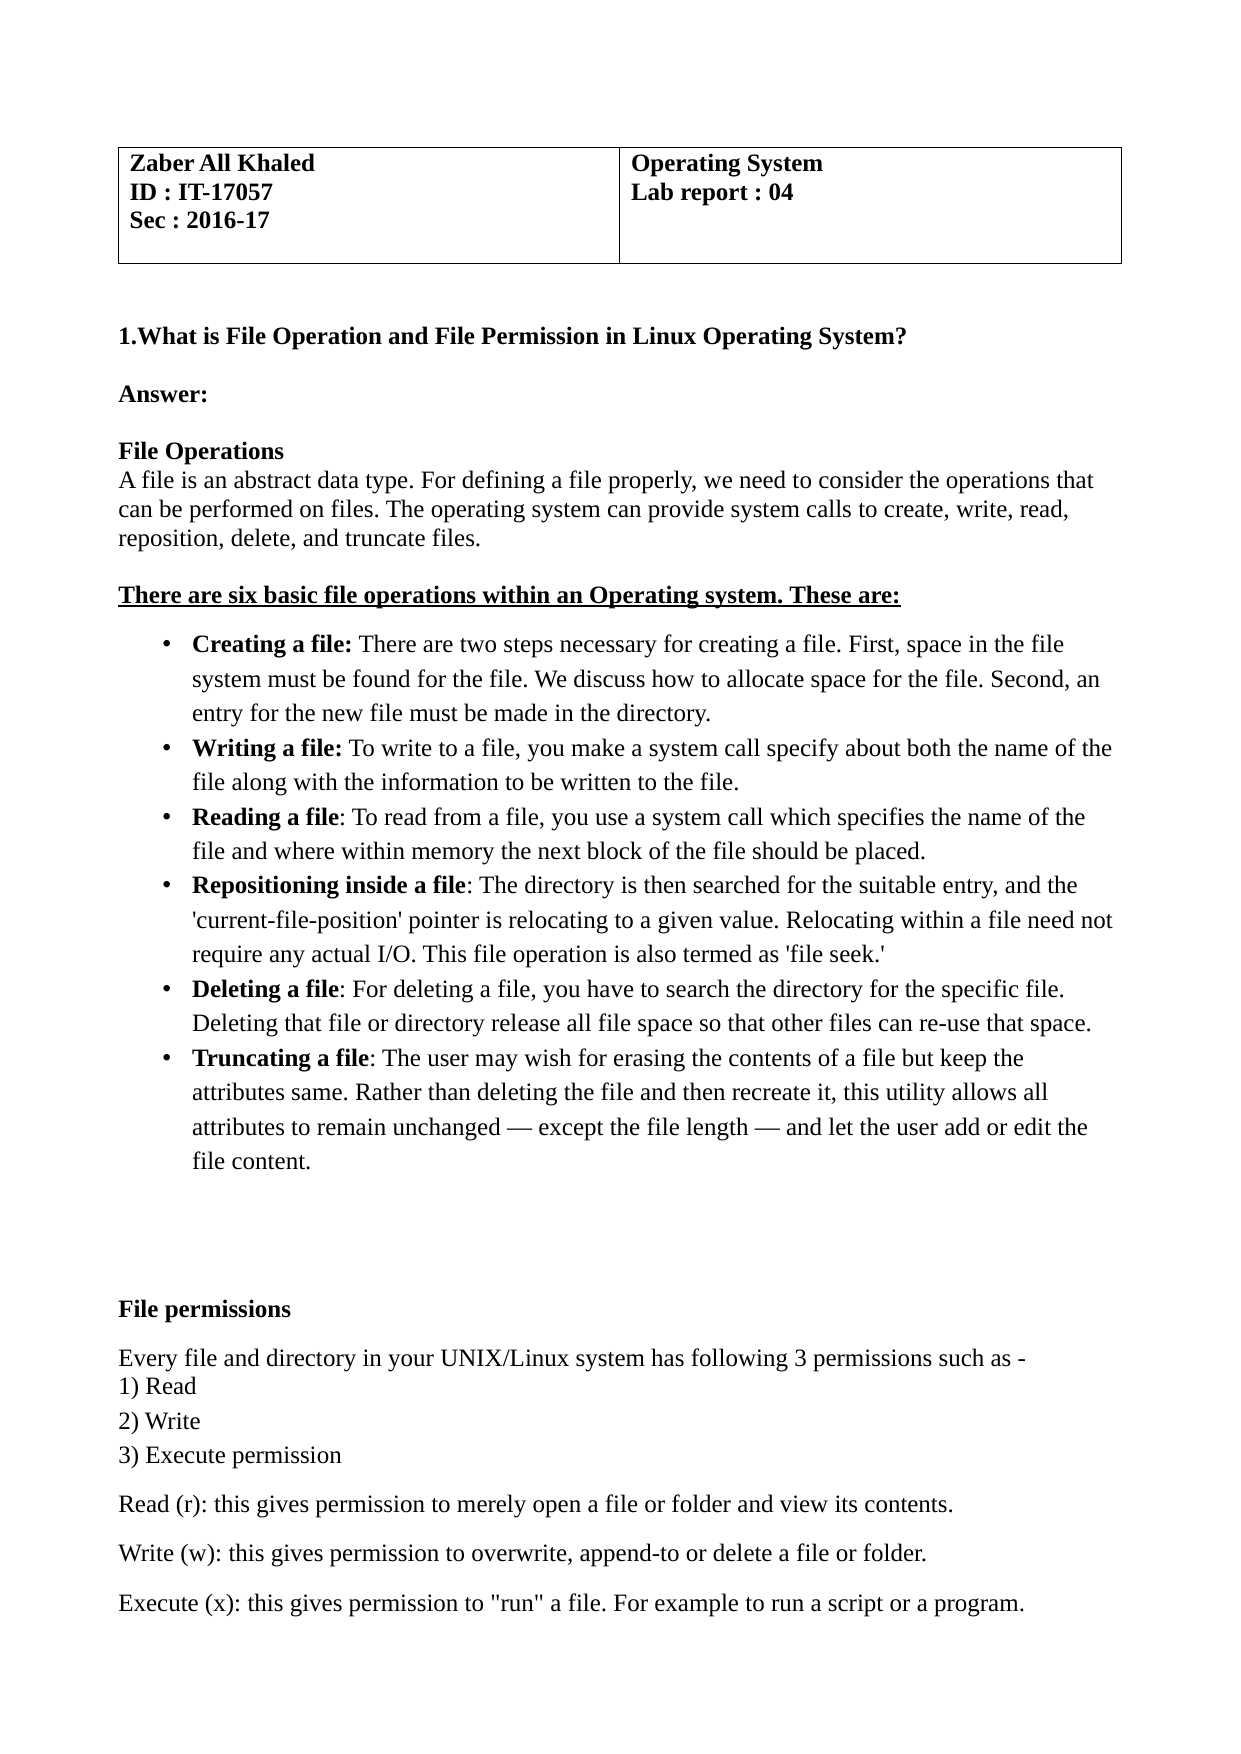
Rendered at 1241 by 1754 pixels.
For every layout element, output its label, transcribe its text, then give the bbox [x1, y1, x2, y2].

text File permissions [118, 1294, 1122, 1322]
list Truncating a file: The user may wish for erasing the contents of a file but keep the attributes same. Rather than deleting the file and then recreate it, this utility allows all attributes to remain unchanged — except the file length — and let the user add or edit the file content. [162, 1043, 1122, 1175]
text Every file and directory in your UNIX/Linux system has following 3 permissions such as - [118, 1343, 1122, 1371]
text Execute (x): this gives permission to "run" a file. For example to run a script or a program. [118, 1588, 1122, 1616]
text Answer: [118, 379, 1122, 408]
text Write (w): this gives permission to overwrite, append-to or delete a file or folder. [118, 1538, 1122, 1567]
list Repositioning inside a file: The directory is then searched for the suitable entry, and the 'current-file-position' pointer is relocating to a given value. Relocating within a file need not require any actual I/O. This file operation is also termed as 'file seek.' [162, 871, 1122, 968]
list Creating a file: There are two steps necessary for creating a file. First, space in the file system must be found for the file. We discuss how to allocate space for the file. Second, an entry for the new file must be made in the directory. [162, 629, 1122, 727]
text Read (r): this gives permission to merely open a file or folder and view its contents. [118, 1489, 1122, 1518]
text There are six basic file operations within an Operating system. These are: [118, 580, 1122, 609]
list Writing a file: To write to a file, you make a system call specify about both the name of the file along with the information to be written to the file. [162, 733, 1122, 796]
text 1) Read 2) Write 3) Execute permission [118, 1371, 1122, 1469]
list Reading a file: To read from a file, you use a system call which specifies the name of the file and where within memory the next block of the file should be placed. [162, 802, 1122, 865]
list Deleting a file: For deleting a file, you have to search the directory for the specific file. Deleting that file or directory release all file space so that other files can re-use that space. [162, 974, 1122, 1037]
text A file is an abstract data type. For defining a file properly, we need to consider the operations that can be performed on files. The operating system can provide system calls to create, write, read, reposition, delete, and truncate files. [118, 465, 1122, 551]
table_header Operating System Lab report : 04 [620, 148, 1121, 263]
text File Operations [118, 436, 1122, 465]
text 1.What is File Operation and File Permission in Linux Operating System? [118, 321, 1122, 350]
table_header Zaber All Khaled ID : IT-17057 Sec : 2016-17 [119, 148, 619, 263]
